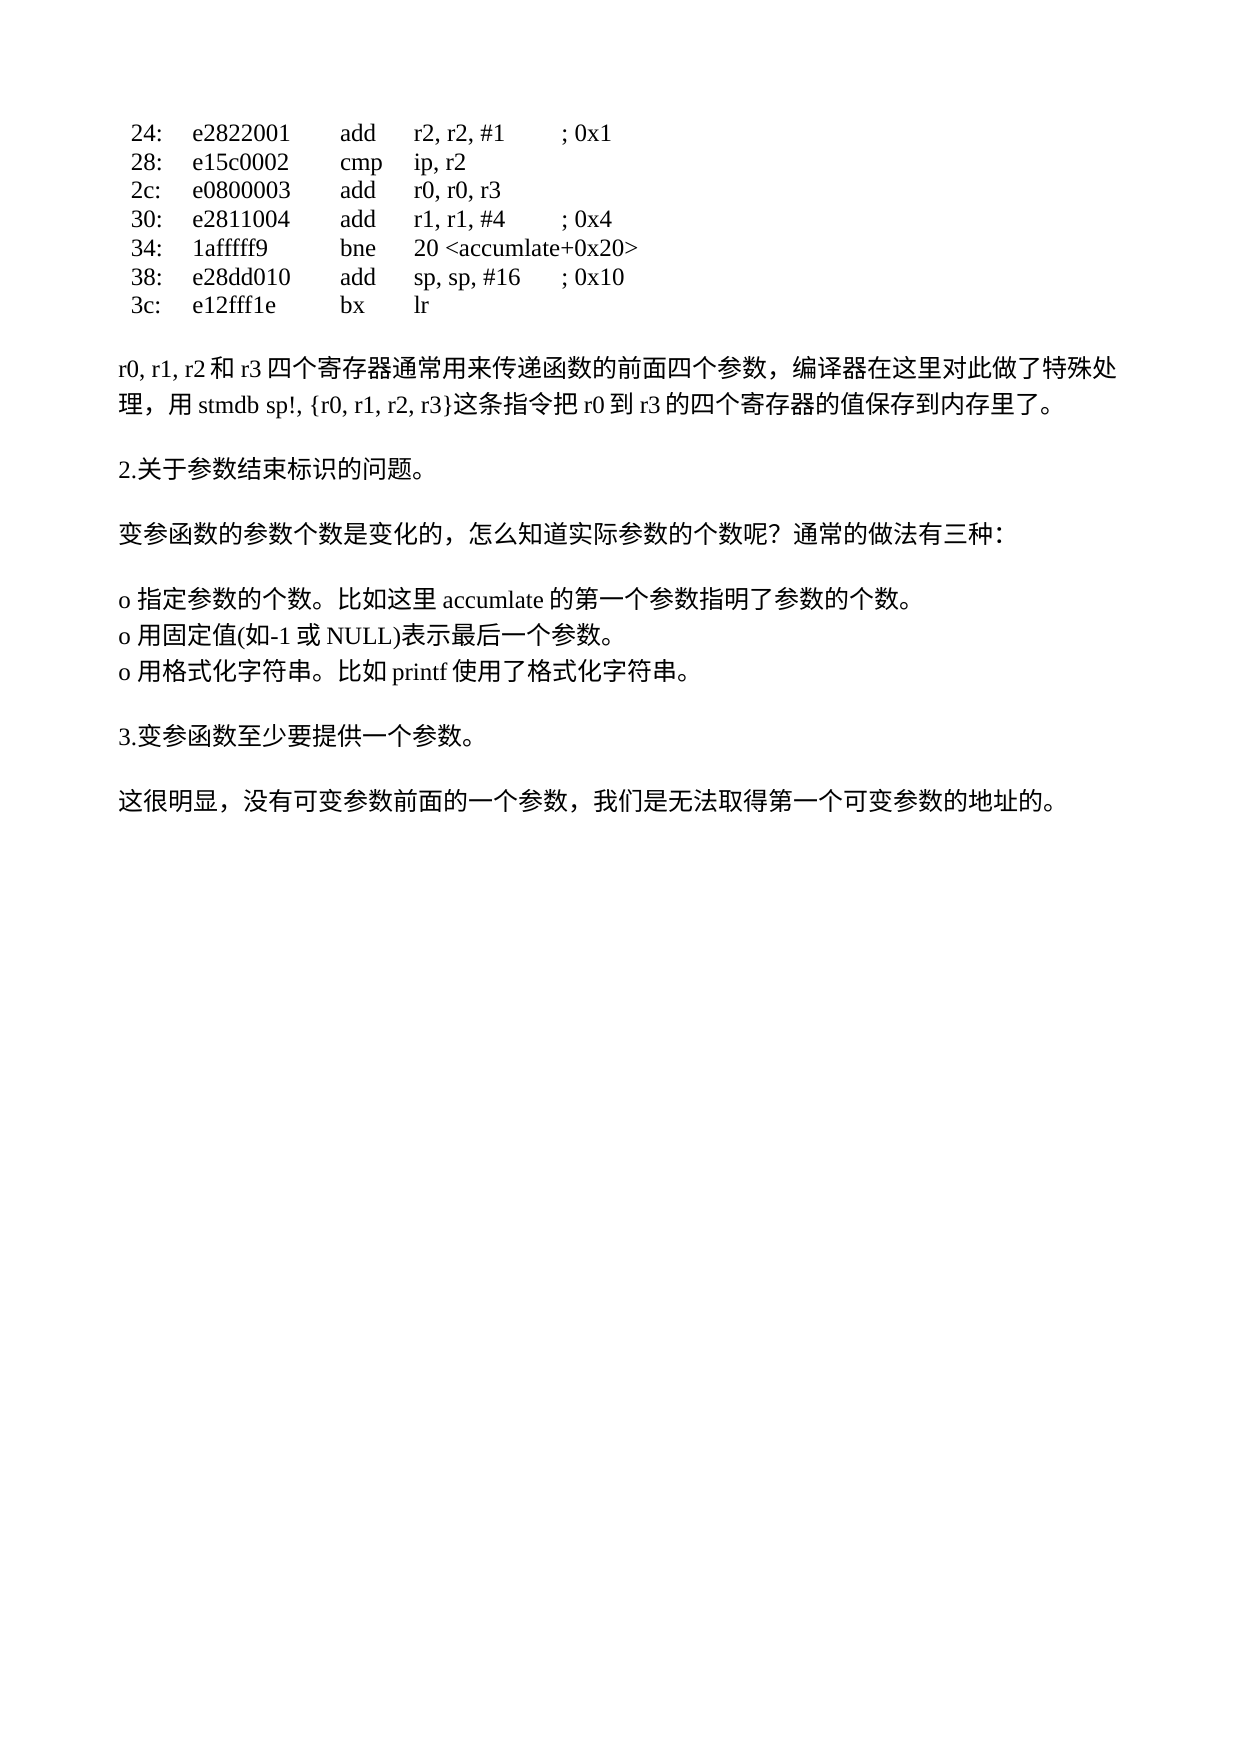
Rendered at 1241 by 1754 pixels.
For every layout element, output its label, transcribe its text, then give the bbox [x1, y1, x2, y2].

text 变参函数的参数个数是变化的，怎么知道实际参数的个数呢？通常的做法有三种： [118, 514, 1122, 551]
text 34: 1afffff9 bne 20 <accumlate+0x20> [118, 233, 1122, 262]
text 这很明显，没有可变参数前面的一个参数，我们是无法取得第一个可变参数的地址的。 [118, 782, 1122, 818]
text 2.关于参数结束标识的问题。 [118, 449, 1122, 486]
text 3.变参函数至少要提供一个参数。 [118, 717, 1122, 753]
text o 指定参数的个数。比如这里 accumlate的第一个参数指明了参数的个数。 [118, 579, 1122, 616]
text r0, r1, r2和r3 四个寄存器通常用来传递函数的前面四个参数，编译器在这里对此做了特殊处理，用stmdb sp!, {r0, r1, r2, r3}这条指令把r0到r3的四个寄存器的值保存到内存里了。 [118, 348, 1122, 421]
text 38: e28dd010 add sp, sp, #16 ; 0x10 [118, 262, 1122, 291]
text 30: e2811004 add r1, r1, #4 ; 0x4 [118, 204, 1122, 233]
text 2c: e0800003 add r0, r0, r3 [118, 176, 1122, 204]
text 3c: e12fff1e bx lr [118, 291, 1122, 319]
text 28: e15c0002 cmp ip, r2 [118, 147, 1122, 176]
text 24: e2822001 add r2, r2, #1 ; 0x1 [118, 118, 1122, 147]
text o 用固定值(如-1或NULL)表示最后一个参数。 [118, 616, 1122, 652]
text o 用格式化字符串。比如printf使用了格式化字符串。 [118, 652, 1122, 688]
